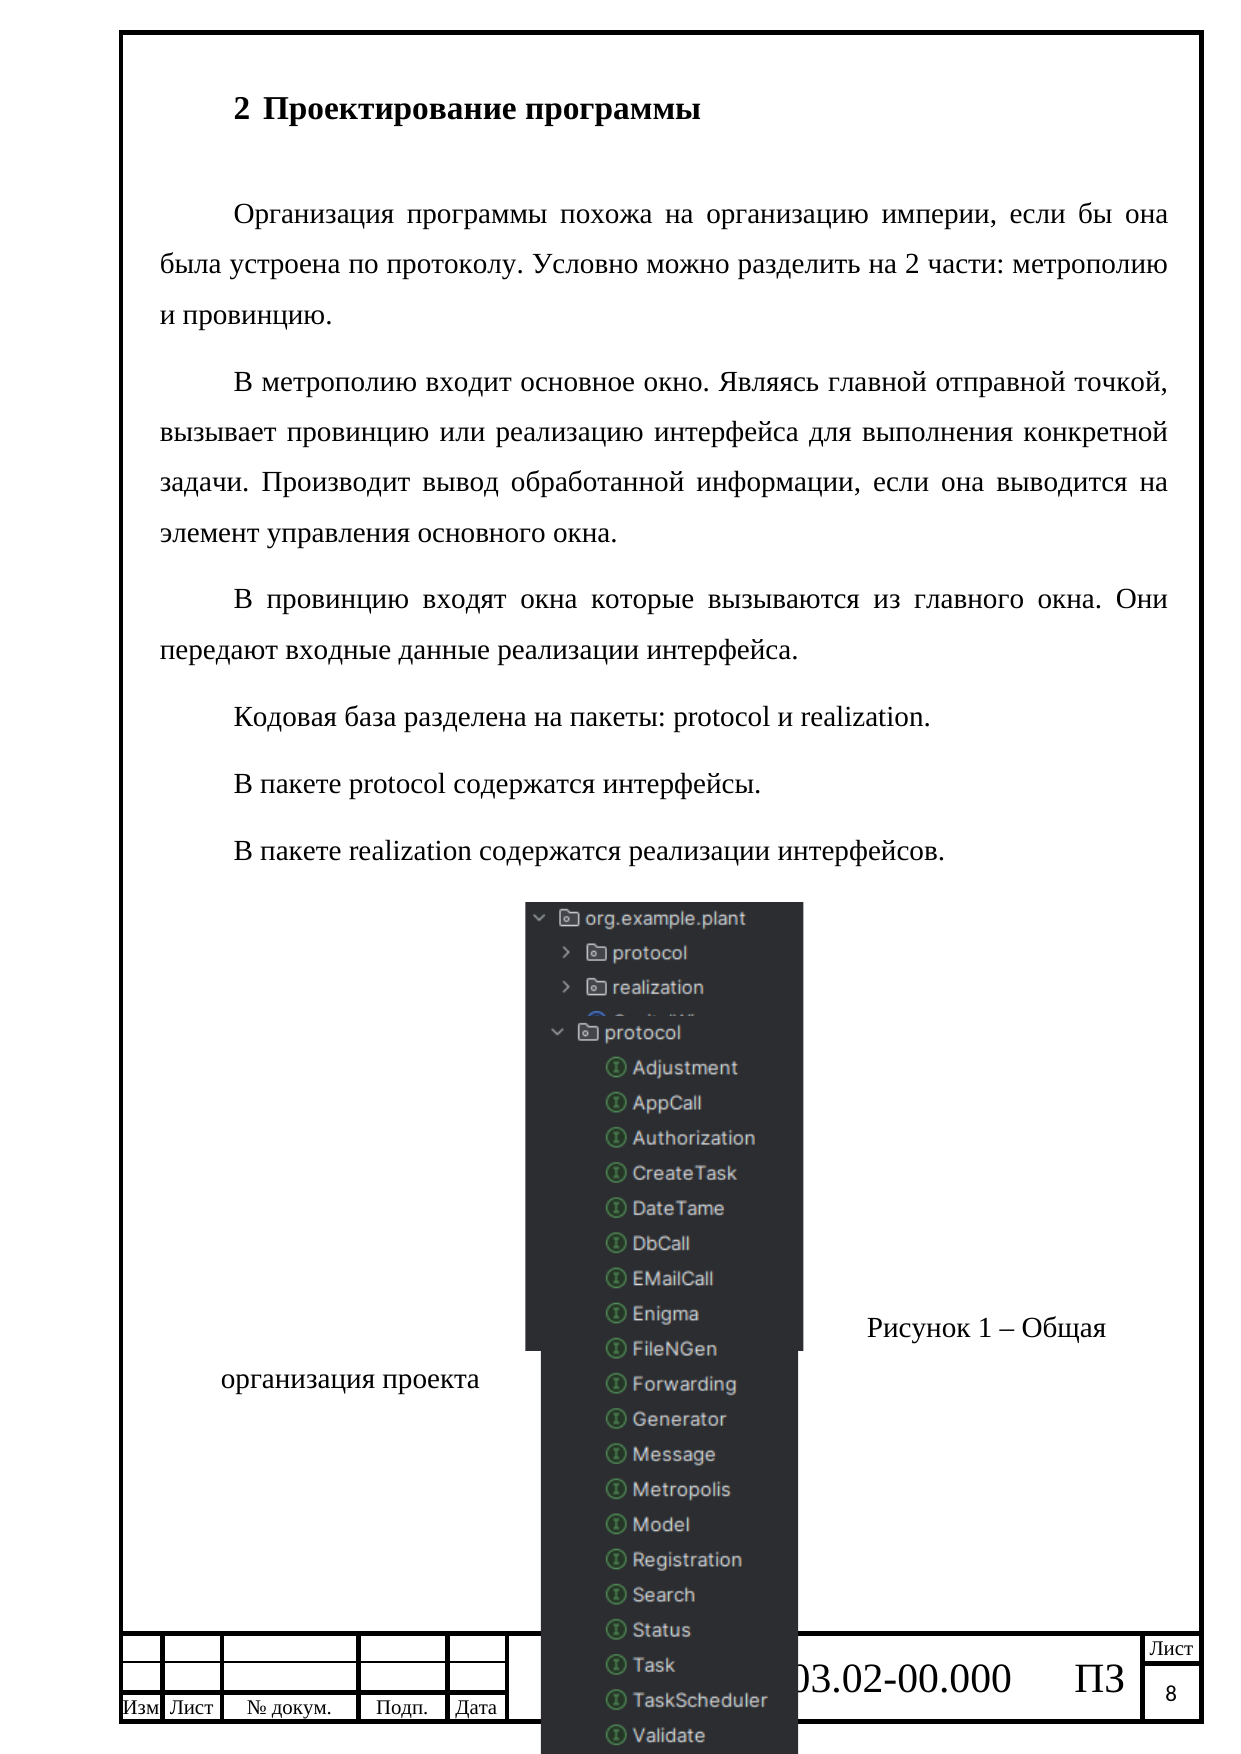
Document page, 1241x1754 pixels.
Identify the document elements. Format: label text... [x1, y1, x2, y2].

list В метрополию входит основное окно. Являясь главной отправной точкой, вызывает провинцию или реализацию интерфейса для выполнения конкретной задачи. Производит вывод обработанной информации, если она выводится на элемент управления основного окна. [159, 364, 1169, 548]
text Рисунок 1 – Общая организация проекта [799, 1310, 1169, 1394]
list Кодовая база разделена на пакеты: protocol и realization. [159, 699, 1169, 732]
list В пакете realization содержатся реализации интерфейсов. [159, 833, 1169, 866]
picture [525, 902, 804, 1754]
list В провинцию входят окна которые вызываются из главного окна. Они передают входные данные реализации интерфейса. [159, 582, 1169, 666]
list В пакете protocol содержатся интерфейсы. [159, 766, 1169, 799]
text Рисунок 1 – Общая организация проекта [159, 1310, 540, 1394]
subtitle Проектирование программы [233, 89, 1169, 127]
list Организация программы похожа на организацию империи, если бы она была устроена по протоколу. Условно можно разделить на 2 части: метрополию и провинцию. [159, 196, 1169, 330]
